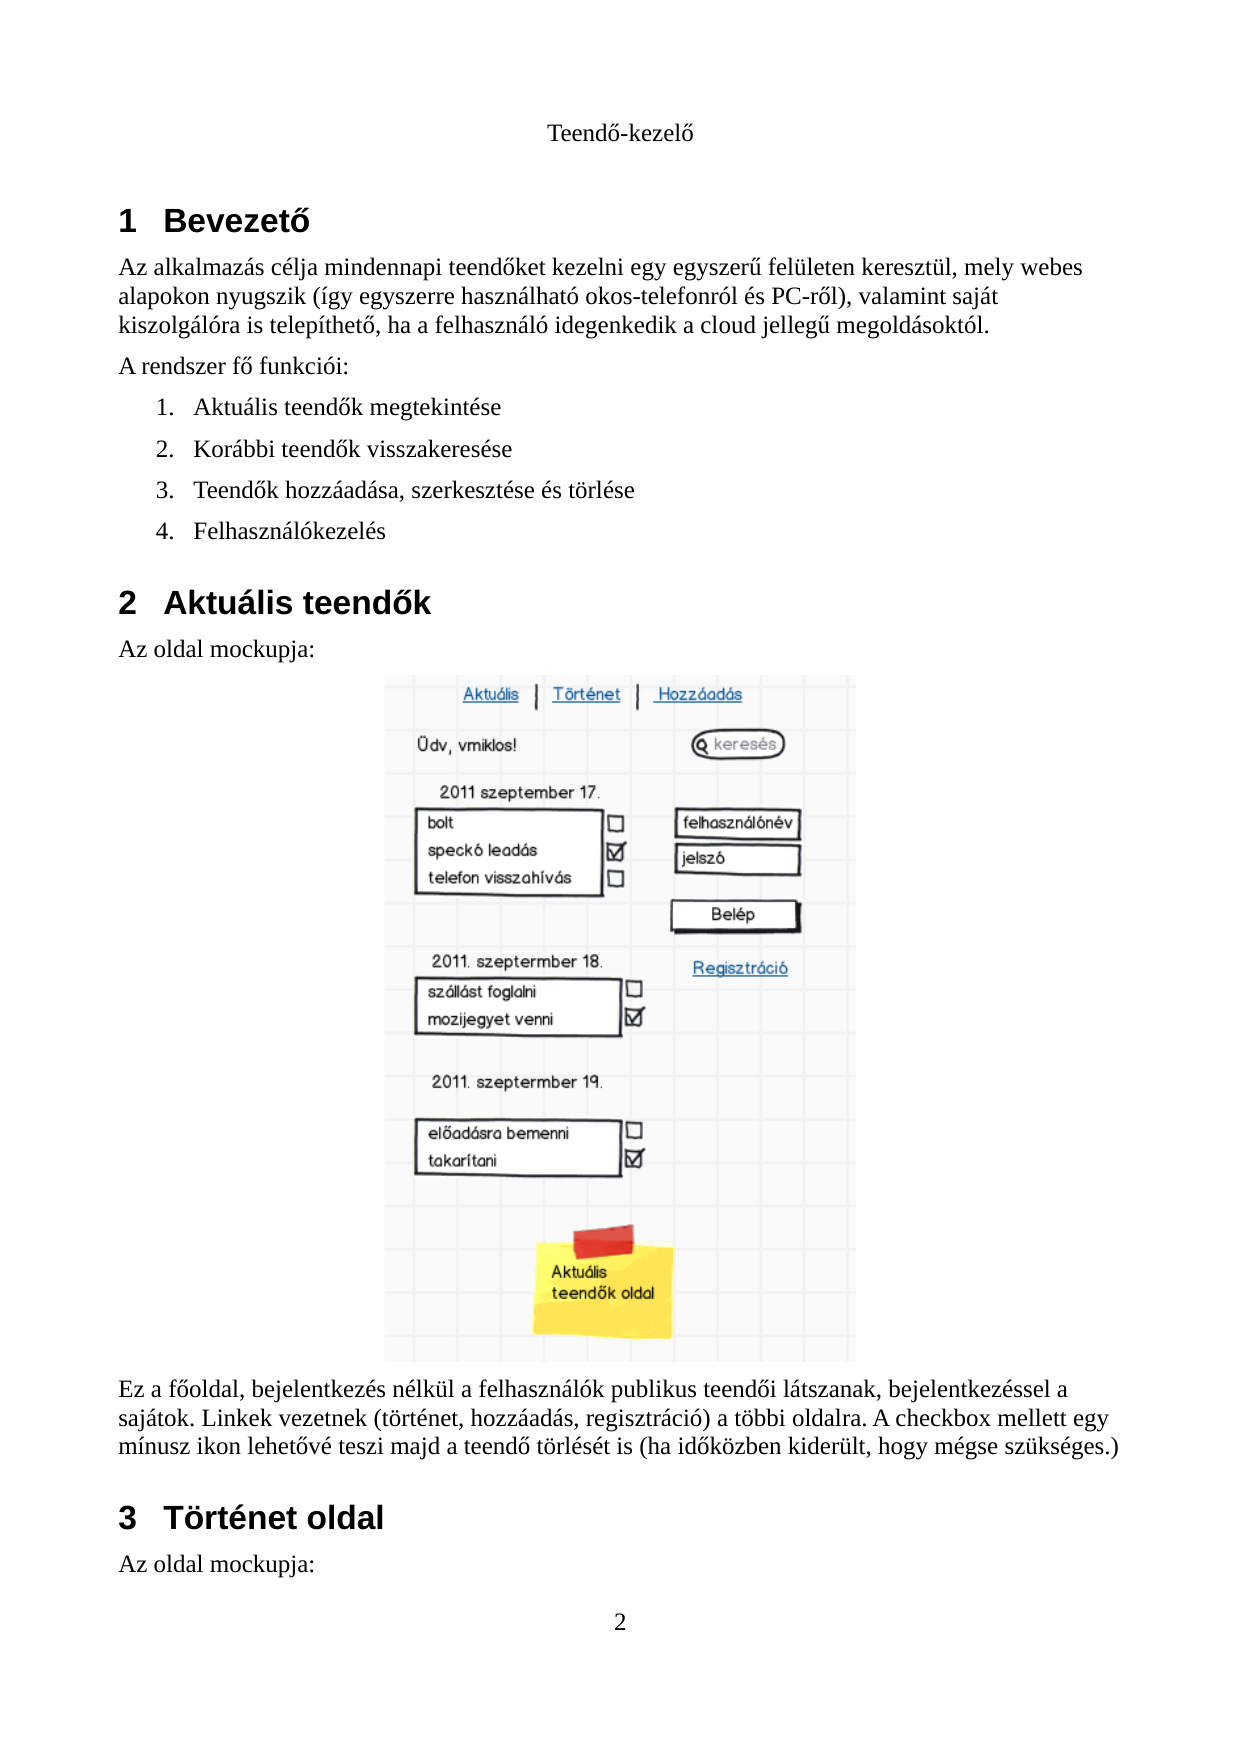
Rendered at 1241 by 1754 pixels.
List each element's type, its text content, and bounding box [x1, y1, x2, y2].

subtitle Történet oldal [118, 1498, 1122, 1536]
list Felhasználókezelés [156, 516, 1122, 545]
subtitle Bevezető [118, 201, 1122, 240]
text Ez a főoldal, bejelentkezés nélkül a felhasználók publikus teendői látszanak, bejelentkezéssel a sajátok. Linkek vezetnek (történet, hozzáadás, regisztráció) a többi oldalra. A checkbox mellett egy mínusz ikon lehetővé teszi majd a teendő törlését is (ha időközben kiderült, hogy mégse szükséges.) [118, 1374, 1122, 1460]
text A rendszer fő funkciói: [118, 351, 1122, 380]
list Korábbi teendők visszakeresése [156, 434, 1122, 462]
text Az oldal mockupja: [118, 1549, 1122, 1578]
list Aktuális teendők megtekintése [156, 392, 1122, 421]
picture [384, 675, 857, 1362]
subtitle Aktuális teendők [118, 582, 1122, 621]
list Teendők hozzáadása, szerkesztése és törlése [156, 475, 1122, 504]
text Az alkalmazás célja mindennapi teendőket kezelni egy egyszerű felületen keresztül, mely webes alapokon nyugszik (így egyszerre használható okos-telefonról és PC-ről), valamint saját kiszolgálóra is telepíthető, ha a felhasználó idegenkedik a cloud jellegű megoldásoktól. [118, 252, 1122, 339]
text Az oldal mockupja: [118, 634, 1122, 662]
